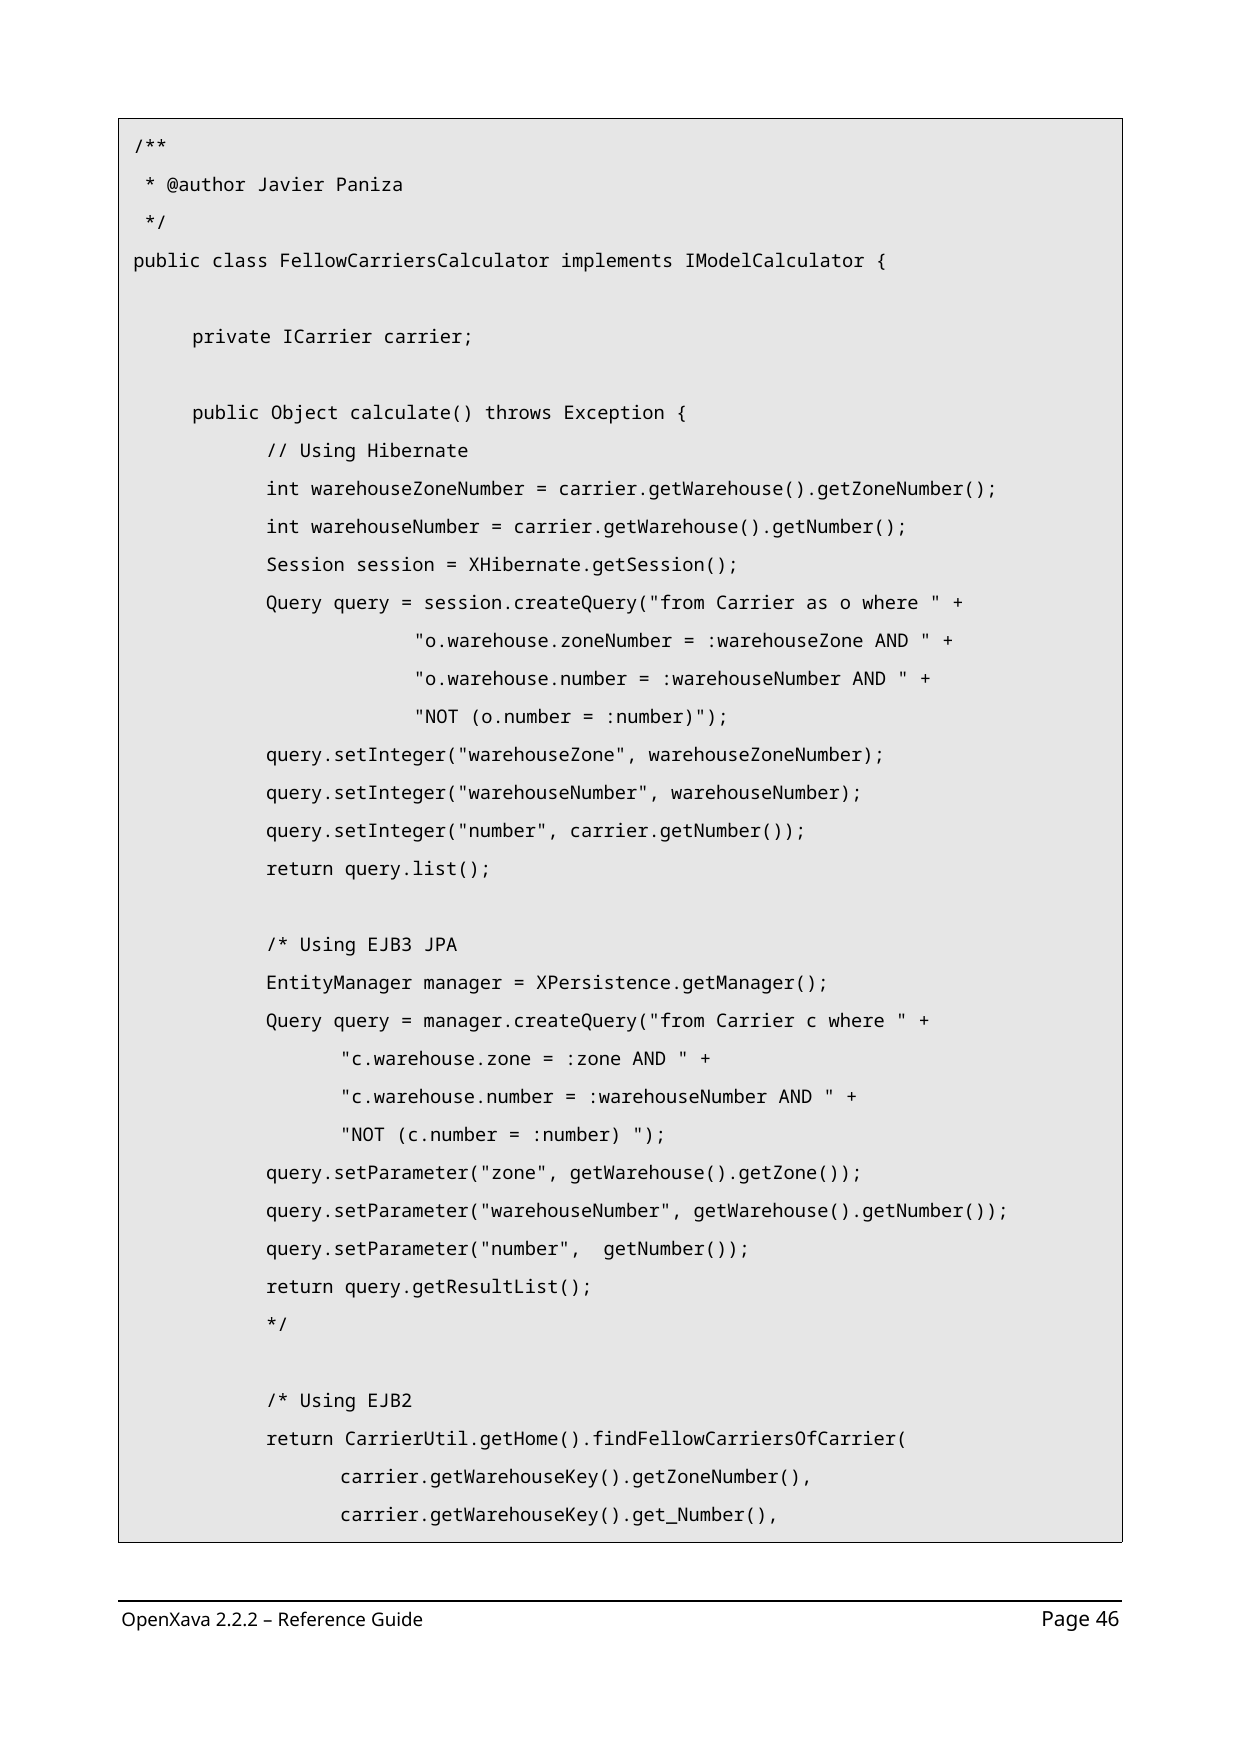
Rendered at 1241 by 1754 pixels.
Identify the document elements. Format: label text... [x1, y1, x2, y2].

text query.setInteger("warehouseNumber", warehouseNumber); [119, 764, 1122, 802]
text "c.warehouse.number = :warehouseNumber AND " + [119, 1069, 1122, 1107]
text carrier.getWarehouseKey().getZoneNumber(), [119, 1449, 1122, 1487]
text return query.list(); [119, 841, 1122, 878]
text int warehouseZoneNumber = carrier.getWarehouse().getZoneNumber(); [119, 460, 1122, 498]
text query.setParameter("number", getNumber()); [119, 1221, 1122, 1259]
text * @author Javier Paniza [119, 156, 1122, 194]
text "o.warehouse.zoneNumber = :warehouseZone AND " + [119, 612, 1122, 650]
text "c.warehouse.zone = :zone AND " + [119, 1031, 1122, 1069]
text query.setParameter("warehouseNumber", getWarehouse().getNumber()); [119, 1183, 1122, 1221]
text /** [119, 119, 1122, 156]
text query.setInteger("number", carrier.getNumber()); [119, 802, 1122, 841]
text */ [119, 1297, 1122, 1335]
text private ICarrier carrier; [119, 308, 1122, 346]
text /* Using EJB2 [119, 1373, 1122, 1411]
text query.setParameter("zone", getWarehouse().getZone()); [119, 1145, 1122, 1183]
text Session session = XHibernate.getSession(); [119, 536, 1122, 574]
text return CarrierUtil.getHome().findFellowCarriersOfCarrier( [119, 1411, 1122, 1449]
text "NOT (o.number = :number)"); [119, 688, 1122, 726]
text Query query = session.createQuery("from Carrier as o where " + [119, 574, 1122, 612]
text carrier.getWarehouseKey().get_Number(), [119, 1487, 1122, 1542]
text "NOT (c.number = :number) "); [119, 1107, 1122, 1145]
text // Using Hibernate [119, 422, 1122, 460]
text query.setInteger("warehouseZone", warehouseZoneNumber); [119, 726, 1122, 764]
text EntityManager manager = XPersistence.getManager(); [119, 954, 1122, 993]
text int warehouseNumber = carrier.getWarehouse().getNumber(); [119, 498, 1122, 536]
text "o.warehouse.number = :warehouseNumber AND " + [119, 650, 1122, 688]
text /* Using EJB3 JPA [119, 917, 1122, 954]
text return query.getResultList(); [119, 1259, 1122, 1297]
text public Object calculate() throws Exception { [119, 384, 1122, 422]
text public class FellowCarriersCalculator implements IModelCalculator { [119, 232, 1122, 270]
text */ [119, 194, 1122, 232]
text Query query = manager.createQuery("from Carrier c where " + [119, 993, 1122, 1031]
